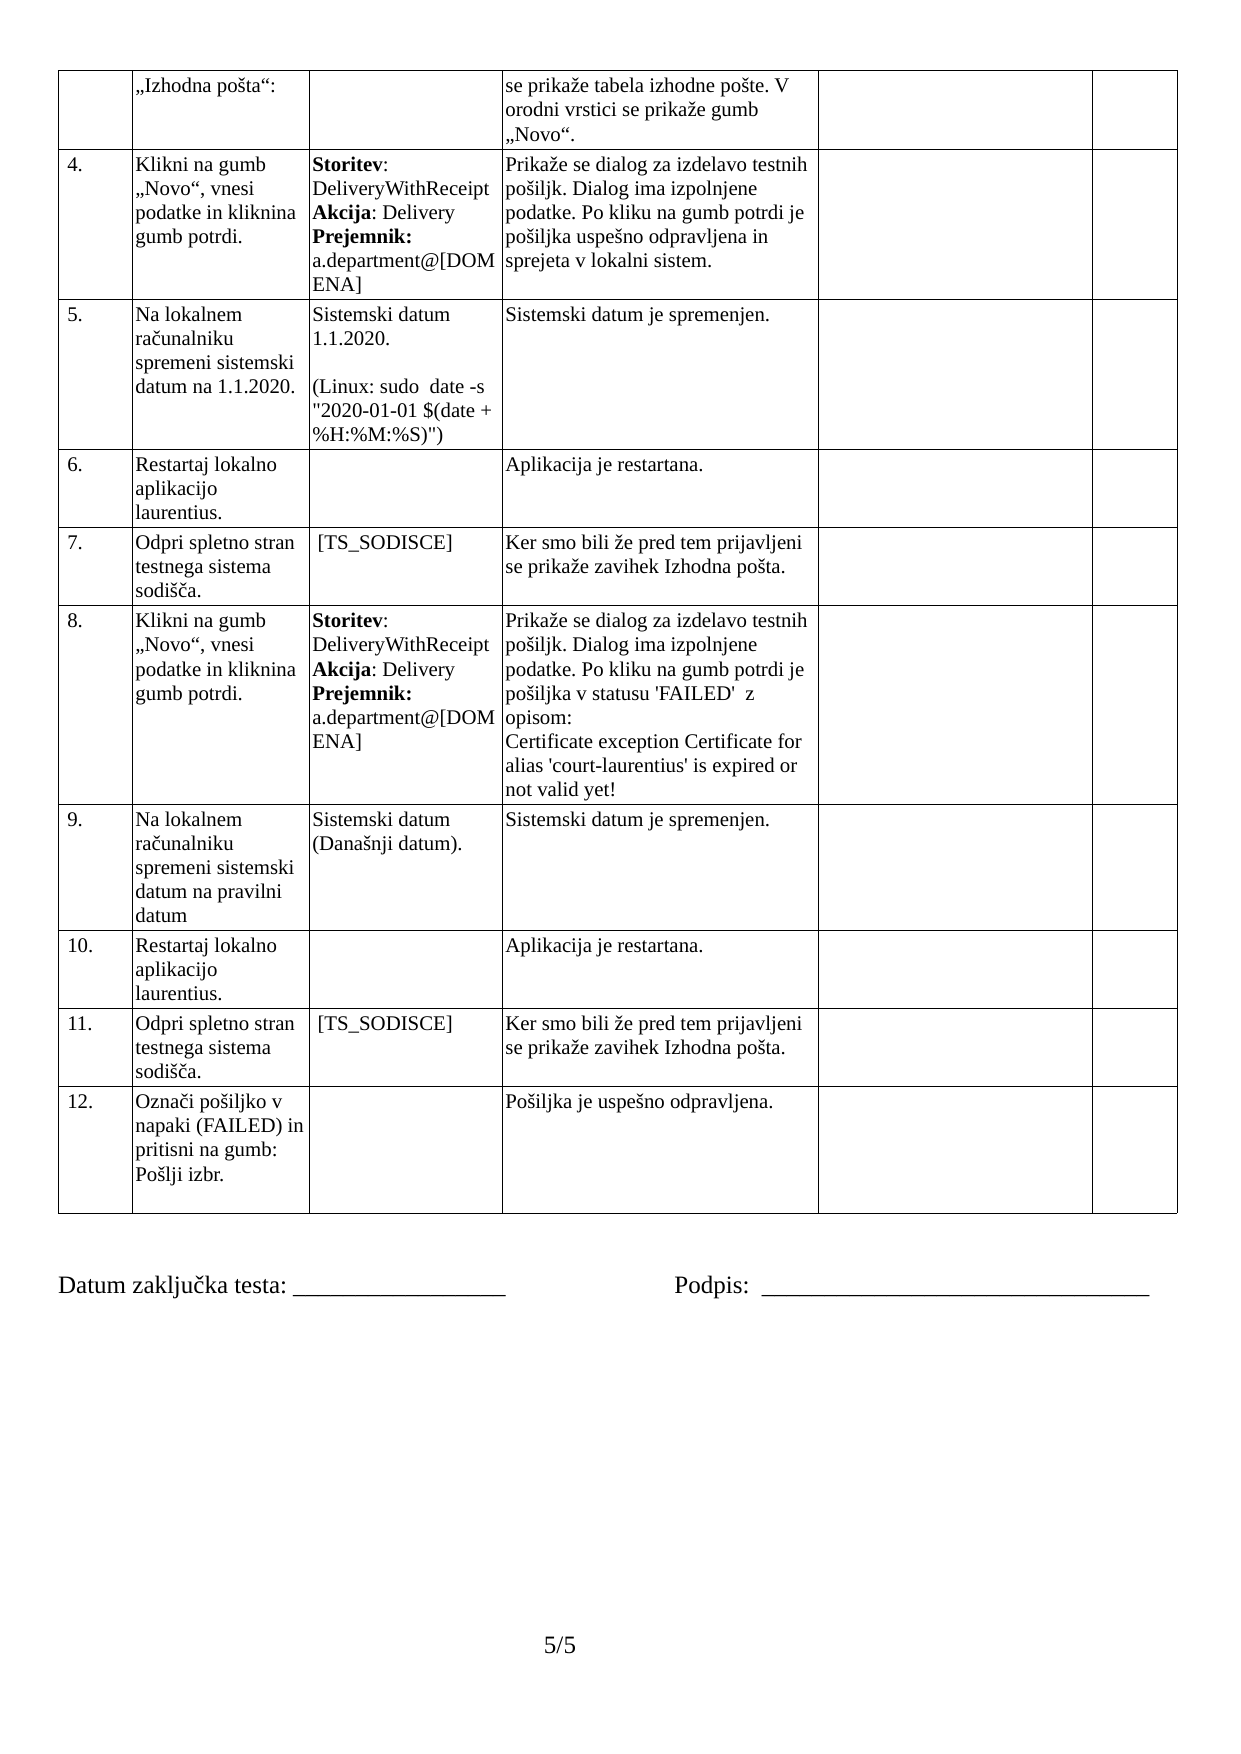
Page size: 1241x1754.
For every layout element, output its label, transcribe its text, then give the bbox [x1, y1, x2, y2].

table_cell [59, 528, 132, 605]
table_cell [59, 606, 132, 804]
table_cell Na lokalnem računalniku spremeni sistemski datum na 1.1.2020. [133, 300, 309, 449]
table_cell Storitev: DeliveryWithReceipt Akcija: Delivery Prejemnik: a.department@[DOMENA] [310, 150, 502, 299]
table_cell Odpri spletno stran testnega sistema sodišča. [133, 1009, 309, 1086]
table_cell [310, 71, 502, 148]
table_cell [59, 1009, 132, 1086]
table_cell [1093, 450, 1177, 527]
table_cell [1093, 1087, 1177, 1212]
table_cell [59, 71, 132, 148]
table_cell Sistemski datum (Današnji datum). [310, 805, 502, 930]
table_cell [1093, 528, 1177, 605]
table_cell Klikni na gumb „Novo“, vnesi podatke in kliknina gumb potrdi. [133, 150, 309, 299]
table_cell Na lokalnem računalniku spremeni sistemski datum na pravilni datum [133, 805, 309, 930]
table_cell [1093, 300, 1177, 449]
table_cell „Izhodna pošta“: [133, 71, 309, 148]
table_cell Storitev: DeliveryWithReceipt Akcija: Delivery Prejemnik: a.department@[DOMENA] [310, 606, 502, 804]
table_cell [TS_SODISCE] [310, 1009, 502, 1086]
table_cell Ker smo bili že pred tem prijavljeni se prikaže zavihek Izhodna pošta. [503, 528, 818, 605]
table_cell Klikni na gumb „Novo“, vnesi podatke in kliknina gumb potrdi. [133, 606, 309, 804]
table_cell [TS_SODISCE] [310, 528, 502, 605]
table_cell Sistemski datum je spremenjen. [503, 805, 818, 930]
table_cell [819, 931, 1092, 1008]
table_cell Prikaže se dialog za izdelavo testnih pošiljk. Dialog ima izpolnjene podatke. Po kliku na gumb potrdi je pošiljka uspešno odpravljena in sprejeta v lokalni sistem. [503, 150, 818, 299]
table_cell [819, 150, 1092, 299]
table_cell Ker smo bili že pred tem prijavljeni se prikaže zavihek Izhodna pošta. [503, 1009, 818, 1086]
table_cell se prikaže tabela izhodne pošte. V orodni vrstici se prikaže gumb „Novo“. [503, 71, 818, 148]
table_cell Aplikacija je restartana. [503, 450, 818, 527]
table_cell [819, 1087, 1092, 1212]
table_cell Prikaže se dialog za izdelavo testnih pošiljk. Dialog ima izpolnjene podatke. Po kliku na gumb potrdi je pošiljka v statusu 'FAILED' z opisom: Certificate exception Certificate for alias 'court-laurentius' is expired or not valid yet! [503, 606, 818, 804]
table_cell [310, 450, 502, 527]
table_cell [819, 1009, 1092, 1086]
table_cell Restartaj lokalno aplikacijo laurentius. [133, 931, 309, 1008]
table_cell [59, 1087, 132, 1212]
table_cell [819, 606, 1092, 804]
table_cell [59, 805, 132, 930]
table_cell [59, 450, 132, 527]
table_cell Pošiljka je uspešno odpravljena. [503, 1087, 818, 1212]
table_cell [819, 805, 1092, 930]
table_cell Označi pošiljko v napaki (FAILED) in pritisni na gumb: Pošlji izbr. [133, 1087, 309, 1212]
table_cell [1093, 931, 1177, 1008]
table_cell [1093, 1009, 1177, 1086]
table_cell [1093, 606, 1177, 804]
table_cell [59, 300, 132, 449]
table_cell [819, 528, 1092, 605]
table_cell [819, 450, 1092, 527]
table_cell Sistemski datum je spremenjen. [503, 300, 818, 449]
table_cell [59, 150, 132, 299]
table_cell [310, 1087, 502, 1212]
table_cell [1093, 150, 1177, 299]
table_cell [819, 300, 1092, 449]
table_cell [1093, 805, 1177, 930]
table_cell [819, 71, 1092, 148]
table_cell [1093, 71, 1177, 148]
table_cell Restartaj lokalno aplikacijo laurentius. [133, 450, 309, 527]
table_cell Aplikacija je restartana. [503, 931, 818, 1008]
table_cell [310, 931, 502, 1008]
table_cell [59, 931, 132, 1008]
table_cell Sistemski datum 1.1.2020. (Linux: sudo date -s "2020-01-01 $(date +%H:%M:%S)") [310, 300, 502, 449]
table_cell Odpri spletno stran testnega sistema sodišča. [133, 528, 309, 605]
text Datum zaključka testa: _________________ Podpis: _______________________________ [58, 1270, 1177, 1299]
